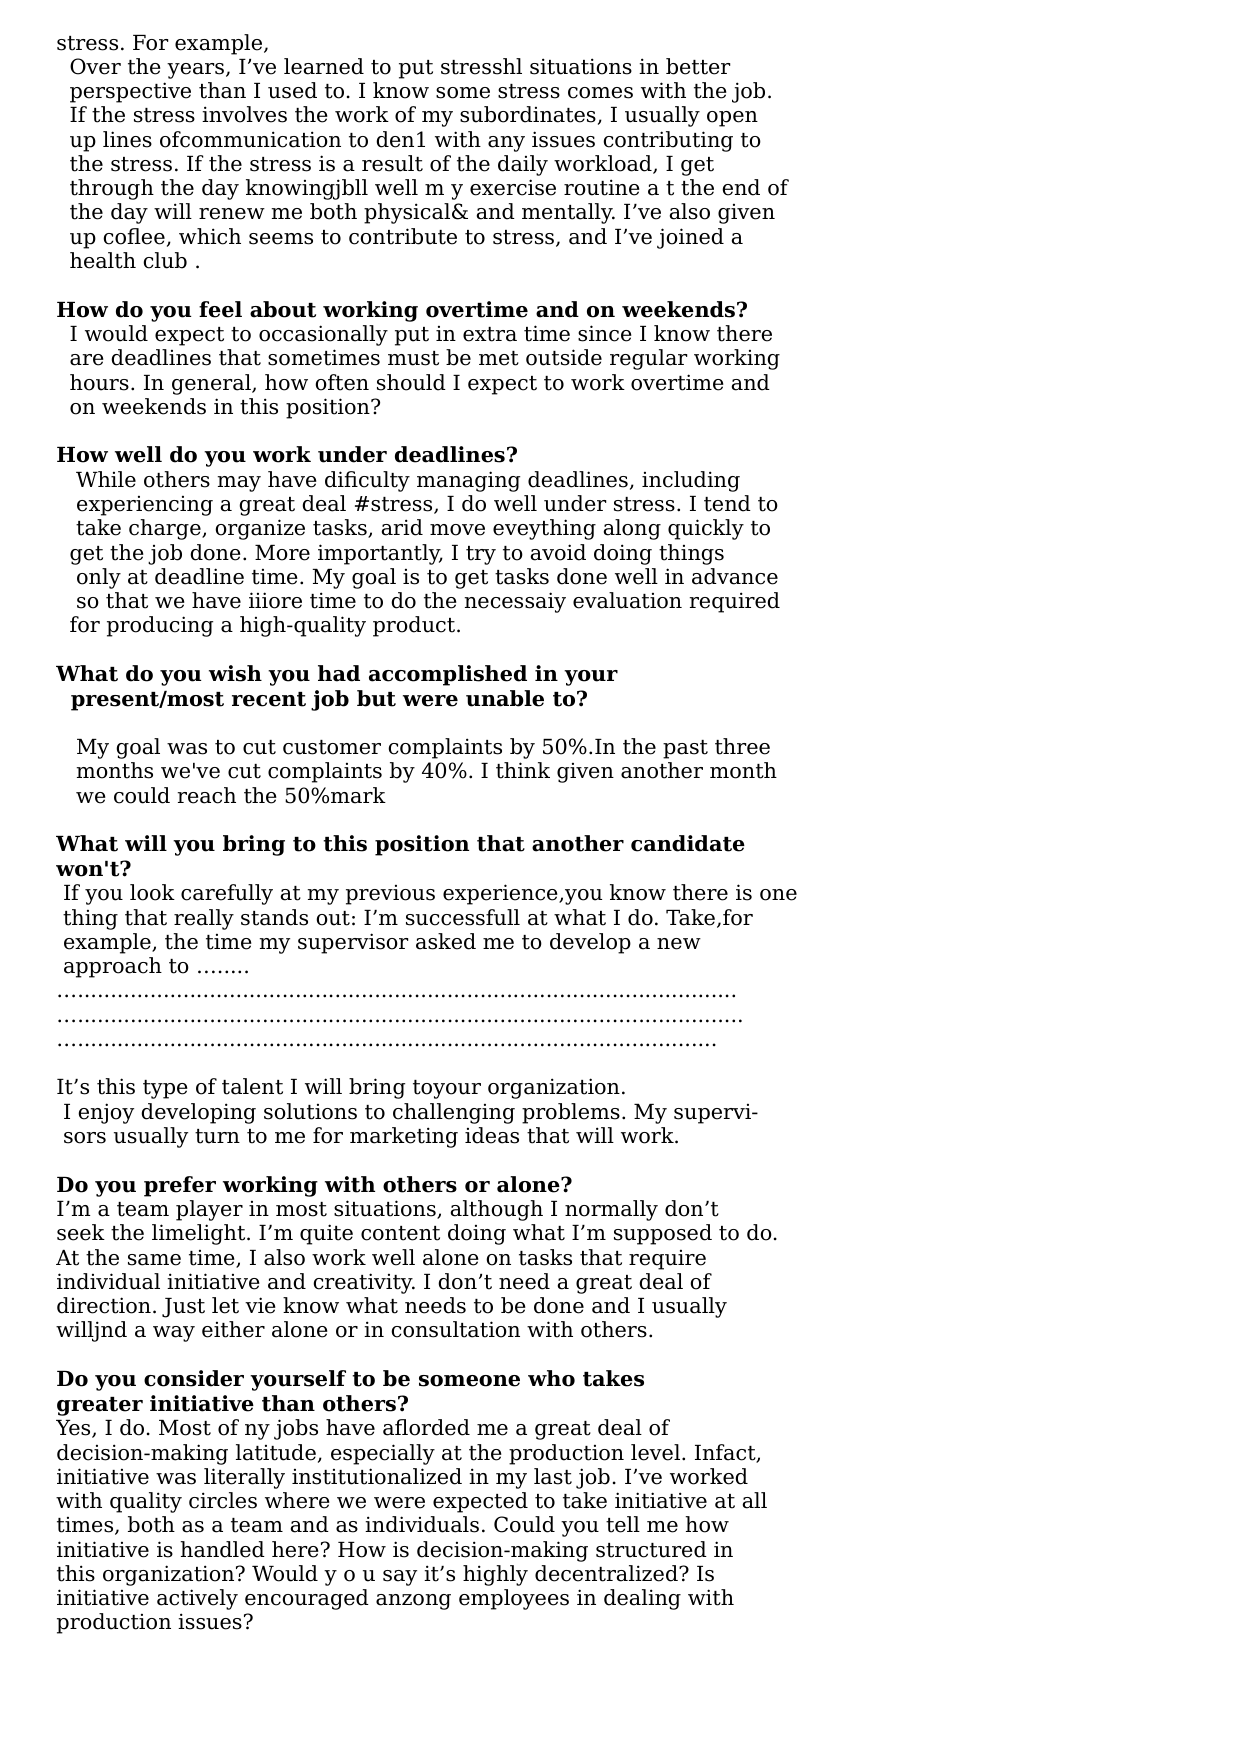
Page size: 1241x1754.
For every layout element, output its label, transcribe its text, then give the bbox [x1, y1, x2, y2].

text the day will renew me both physical& and mentally. I’ve also given [56, 200, 808, 225]
text through the day knowingjbll well m y exercise routine a t the end of [56, 176, 808, 200]
text we could reach the 50%mark [56, 784, 808, 808]
text My goal was to cut customer complaints by 50%.In the past three [56, 735, 808, 759]
text months we've cut complaints by 40%. I think given another month [56, 759, 808, 784]
text get the job done. More importantly, I try to avoid doing things [56, 541, 808, 565]
text willjnd a way either alone or in consultation with others. [56, 1318, 808, 1343]
text What will you bring to this position that another candidate won't? [56, 832, 808, 881]
text It’s this type of talent I will bring toyour organization. [56, 1075, 808, 1100]
text up lines ofcommunication to den1 with any issues contributing to [56, 128, 808, 152]
text direction. Just let vie know what needs to be done and I usually [56, 1294, 808, 1318]
text present/most recent job but were unable to? [56, 686, 808, 711]
text While others may have dificulty managing deadlines, including [56, 468, 808, 492]
text I’m a team player in most situations, although I normally don’t [56, 1197, 808, 1221]
text initiative was literally institutionalized in my last job. I’ve worked [56, 1465, 808, 1489]
text production issues? [56, 1610, 808, 1635]
text How do you feel about working overtime and on weekends? [56, 297, 808, 322]
text seek the limelight. I’m quite content doing what I’m supposed to do. [56, 1221, 808, 1246]
text for producing a high-quality product. [56, 613, 808, 638]
text What do you wish you had accomplished in your [56, 662, 808, 686]
text health club . [56, 249, 808, 273]
text this organization? Would y o u say it’s highly decentralized? Is [56, 1562, 808, 1586]
text At the same time, I also work well alone on tasks that require [56, 1246, 808, 1270]
text …................................................................................................. [56, 1027, 808, 1051]
text stress. For example, [56, 31, 808, 55]
text Yes, I do. Most of ny jobs have aflorded me a great deal of [56, 1416, 808, 1441]
text up coflee, which seems to contribute to stress, and I’ve joined a [56, 225, 808, 249]
text thing that really stands out: I’m successfull at what I do. Take,for [56, 906, 808, 930]
text How well do you work under deadlines? [56, 443, 808, 468]
text on weekends in this position? [56, 395, 808, 419]
text I enjoy developing solutions to challenging problems. My supervi- [56, 1100, 808, 1124]
text greater initiative than others? [56, 1392, 808, 1416]
text If the stress involves the work of my subordinates, I usually open [56, 103, 808, 128]
text times, both as a team and as individuals. Could you tell me how [56, 1513, 808, 1538]
text I would expect to occasionally put in extra time since I know there [56, 322, 808, 346]
text Do you prefer working with others or alone? [56, 1173, 808, 1197]
text …..................................................................................................... [56, 1003, 808, 1027]
text example, the time my supervisor asked me to develop a new [56, 930, 808, 954]
text are deadlines that sometimes must be met outside regular working [56, 346, 808, 371]
text If you look carefully at my previous experience,you know there is one [56, 881, 808, 906]
text with quality circles where we were expected to take initiative at all [56, 1489, 808, 1513]
text Do you consider yourself to be someone who takes [56, 1367, 808, 1392]
text so that we have iiiore time to do the necessaiy evaluation required [56, 589, 808, 613]
text initiative actively encouraged anzong employees in dealing with [56, 1586, 808, 1610]
text perspective than I used to. I know some stress comes with the job. [56, 79, 808, 103]
text sors usually turn to me for marketing ideas that will work. [56, 1124, 808, 1148]
text Over the years, I’ve learned to put stresshl situations in better [56, 55, 808, 79]
text experiencing a great deal #stress, I do well under stress. I tend to [56, 492, 808, 516]
text ….................................................................................................... [56, 978, 808, 1003]
text only at deadline time. My goal is to get tasks done well in advance [56, 565, 808, 589]
text the stress. If the stress is a result of the daily workload, I get [56, 152, 808, 176]
text approach to …..... [56, 954, 808, 978]
text decision-making latitude, especially at the production level. Infact, [56, 1441, 808, 1465]
text take charge, organize tasks, arid move eveything along quickly to [56, 516, 808, 541]
text individual initiative and creativity. I don’t need a great deal of [56, 1270, 808, 1294]
text initiative is handled here? How is decision-making structured in [56, 1538, 808, 1562]
text hours. In general, how often should I expect to work overtime and [56, 371, 808, 395]
